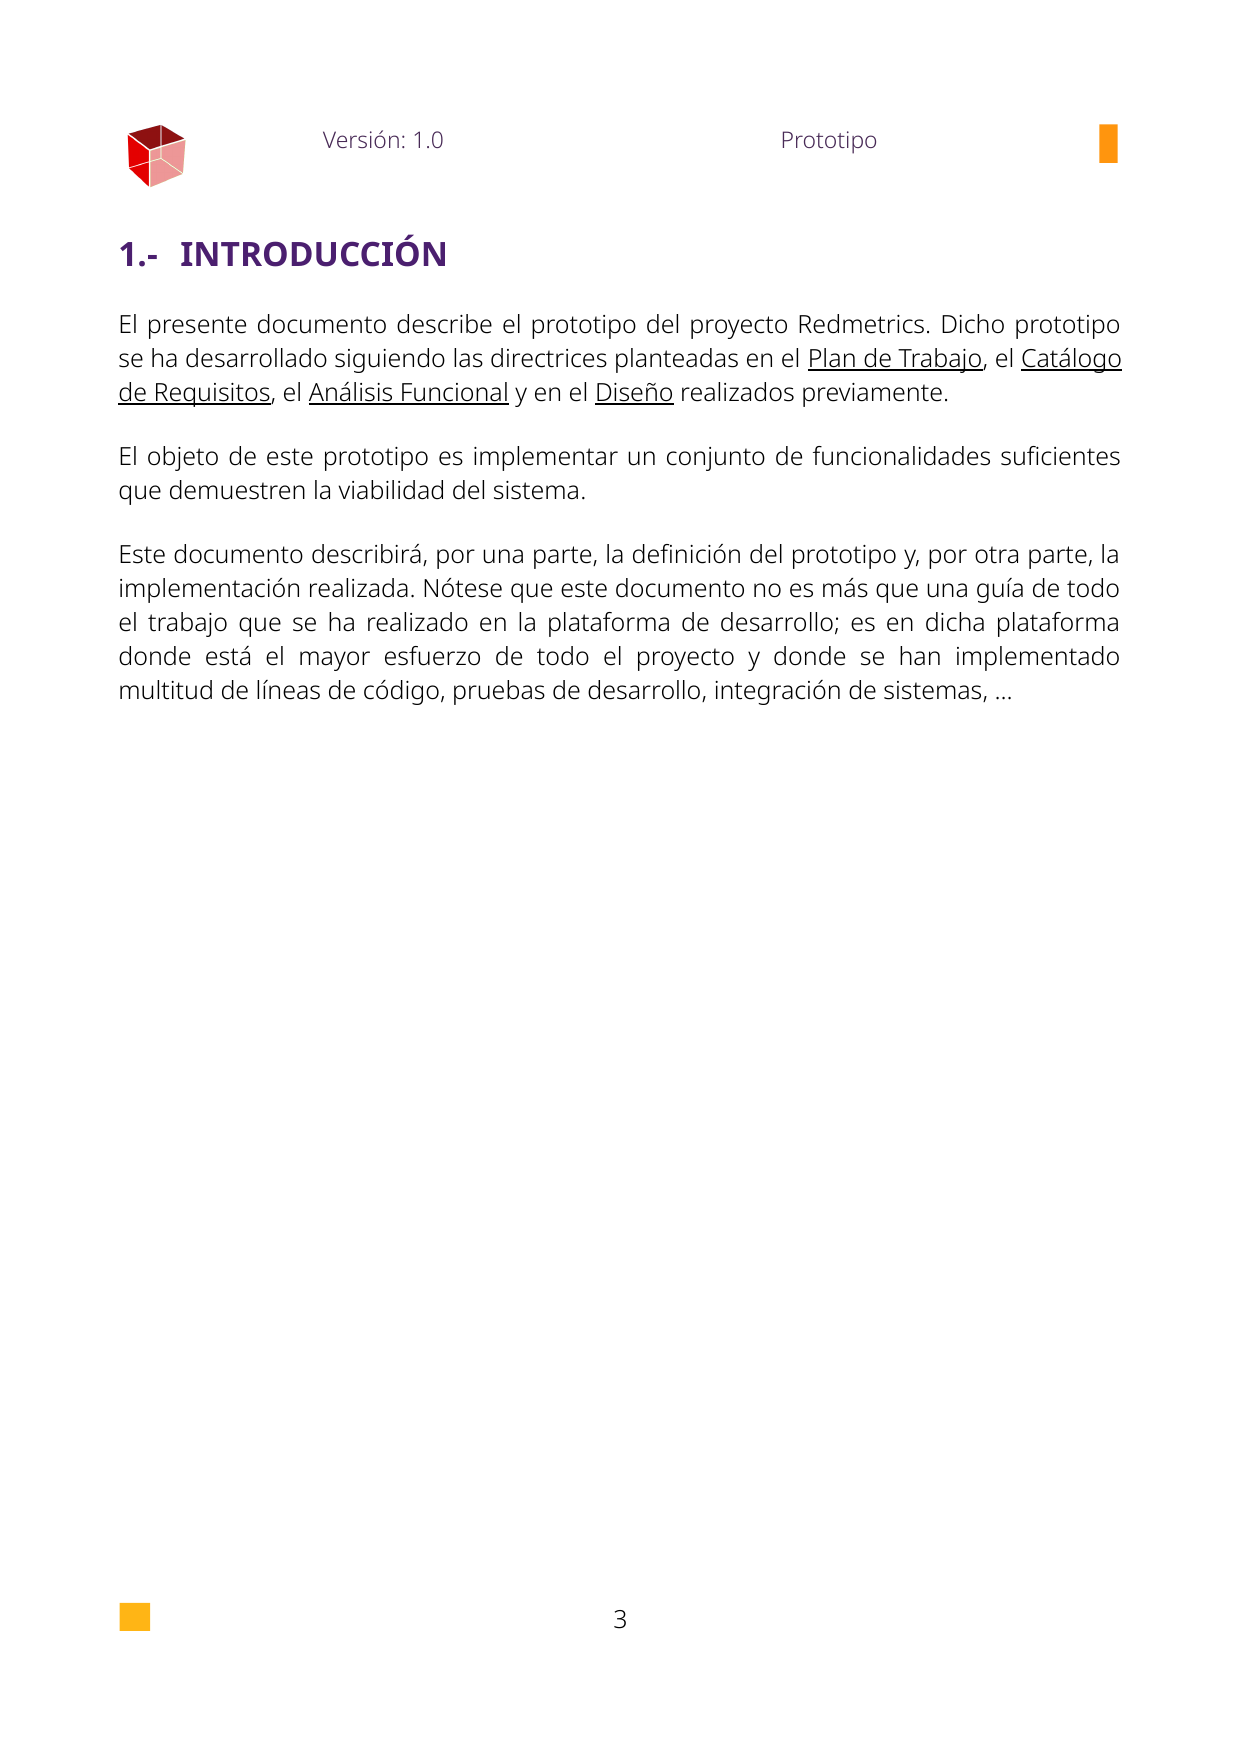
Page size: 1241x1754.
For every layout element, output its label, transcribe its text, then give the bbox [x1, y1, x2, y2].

subtitle Introducción [118, 231, 1122, 276]
text El objeto de este prototipo es implementar un conjunto de funcionalidades suficientes que demuestren la viabilidad del sistema. [118, 439, 1122, 507]
text Este documento describirá, por una parte, la definición del prototipo y, por otra parte, la implementación realizada. Nótese que este documento no es más que una guía de todo el trabajo que se ha realizado en la plataforma de desarrollo; es en dicha plataforma donde está el mayor esfuerzo de todo el proyecto y donde se han implementado multitud de líneas de código, pruebas de desarrollo, integración de sistemas, ... [118, 537, 1122, 707]
text El presente documento describe el prototipo del proyecto Redmetrics. Dicho prototipo se ha desarrollado siguiendo las directrices planteadas en el Plan de Trabajo, el Catálogo de Requisitos, el Análisis Funcional y en el Diseño realizados previamente. [118, 306, 1122, 409]
picture [123, 123, 189, 189]
